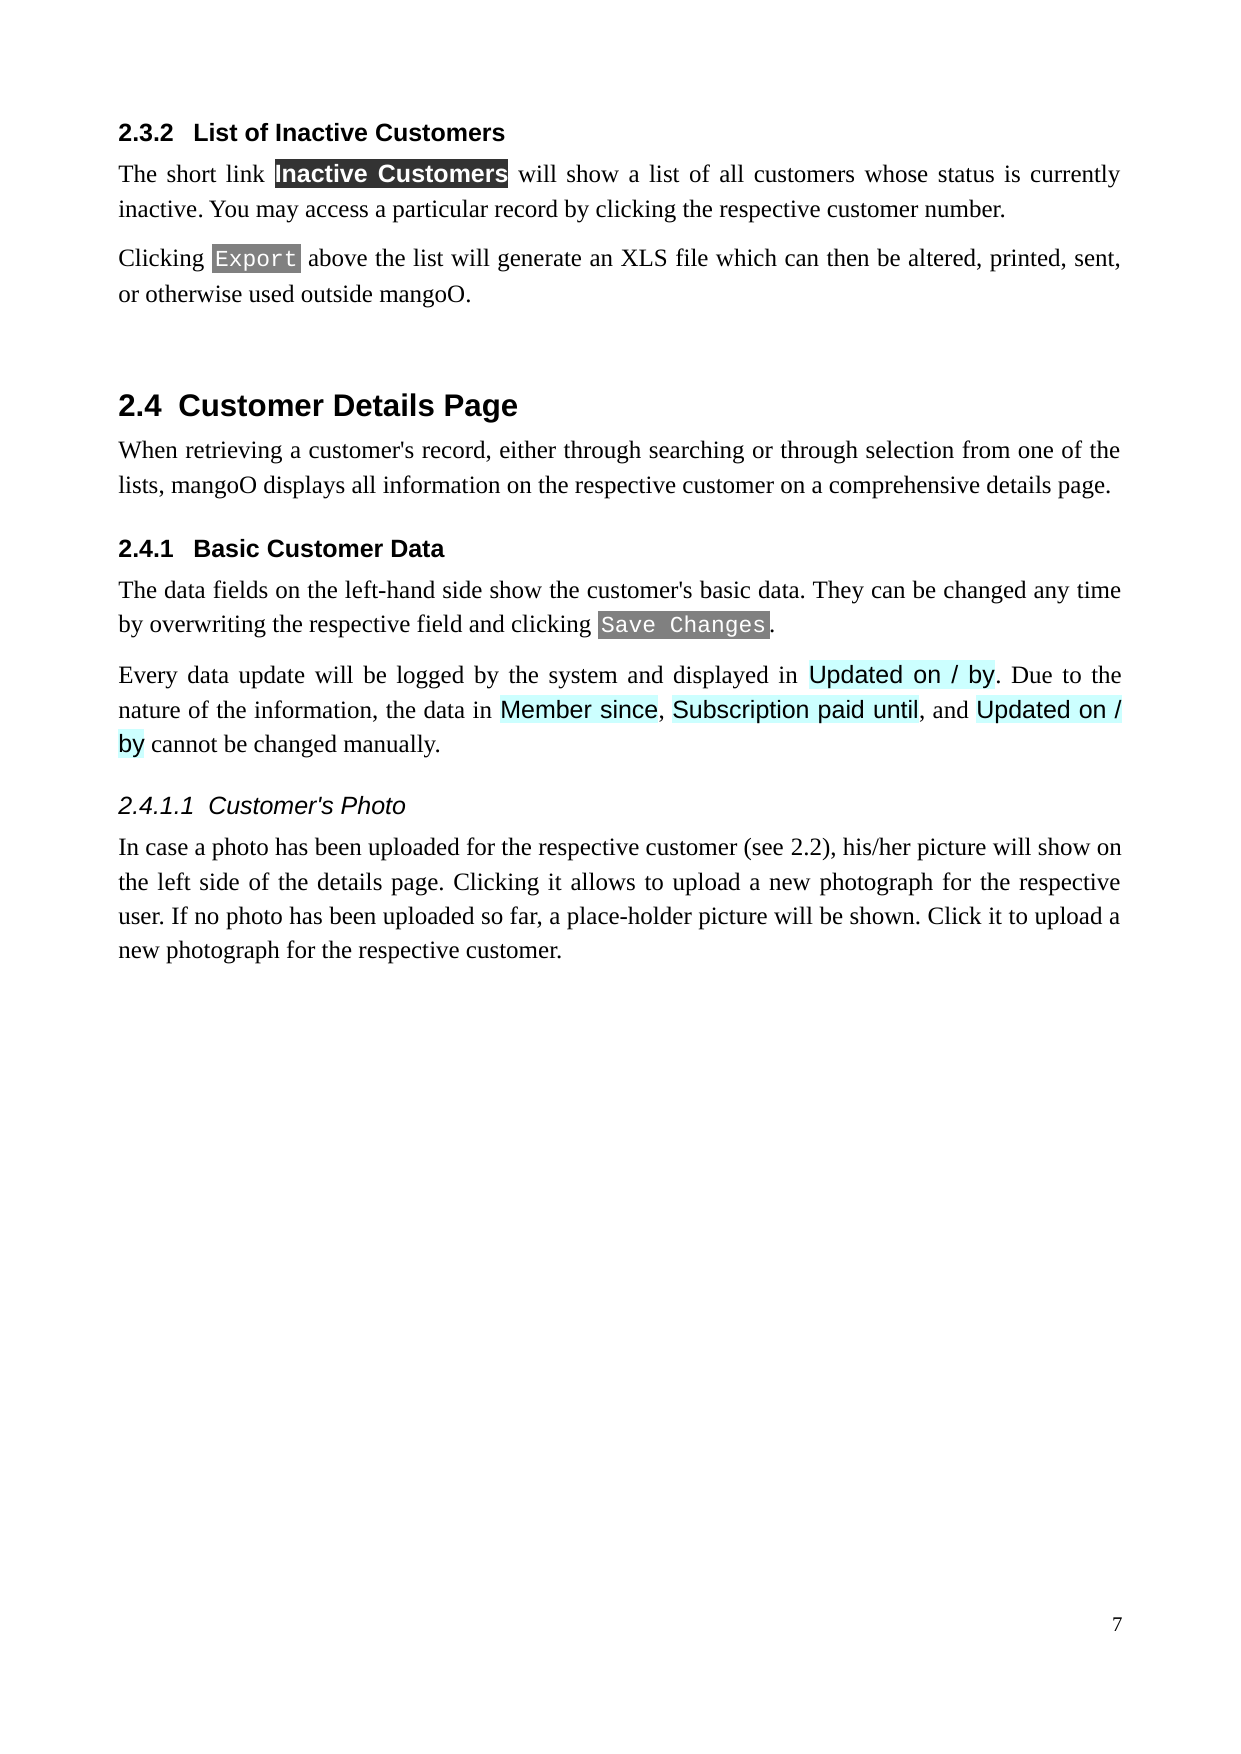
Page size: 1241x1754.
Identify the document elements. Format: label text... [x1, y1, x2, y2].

text When retrieving a customer's record, either through searching or through selection from one of the lists, mangoO displays all information on the respective customer on a comprehensive details page. [118, 435, 1122, 499]
text The data fields on the left-hand side show the customer's basic data. They can be changed any time by overwriting the respective field and clicking Save Changes. [118, 575, 1122, 639]
subtitle Customer Details Page [118, 387, 1122, 423]
text In case a photo has been uploaded for the respective customer (see 2.2), his/her picture will show on the left side of the details page. Clicking it allows to upload a new photograph for the respective user. If no photo has been uploaded so far, a place-holder picture will be shown. Click it to upload a new photograph for the respective customer. [118, 832, 1122, 964]
text Every data update will be logged by the system and displayed in Updated on / by. Due to the nature of the information, the data in Member since, Subscription paid until, and Updated on / by cannot be changed manually. [118, 660, 1122, 758]
subtitle List of Inactive Customers [118, 118, 1122, 147]
subtitle Basic Customer Data [118, 533, 1122, 562]
subtitle Customer's Photo [118, 791, 1122, 820]
text Clicking Export above the list will generate an XLS file which can then be altered, printed, sent, or otherwise used outside mangoO. [118, 243, 1122, 308]
text The short link Inactive Customers will show a list of all customers whose status is currently inactive. You may access a particular record by clicking the respective customer number. [118, 159, 1122, 223]
